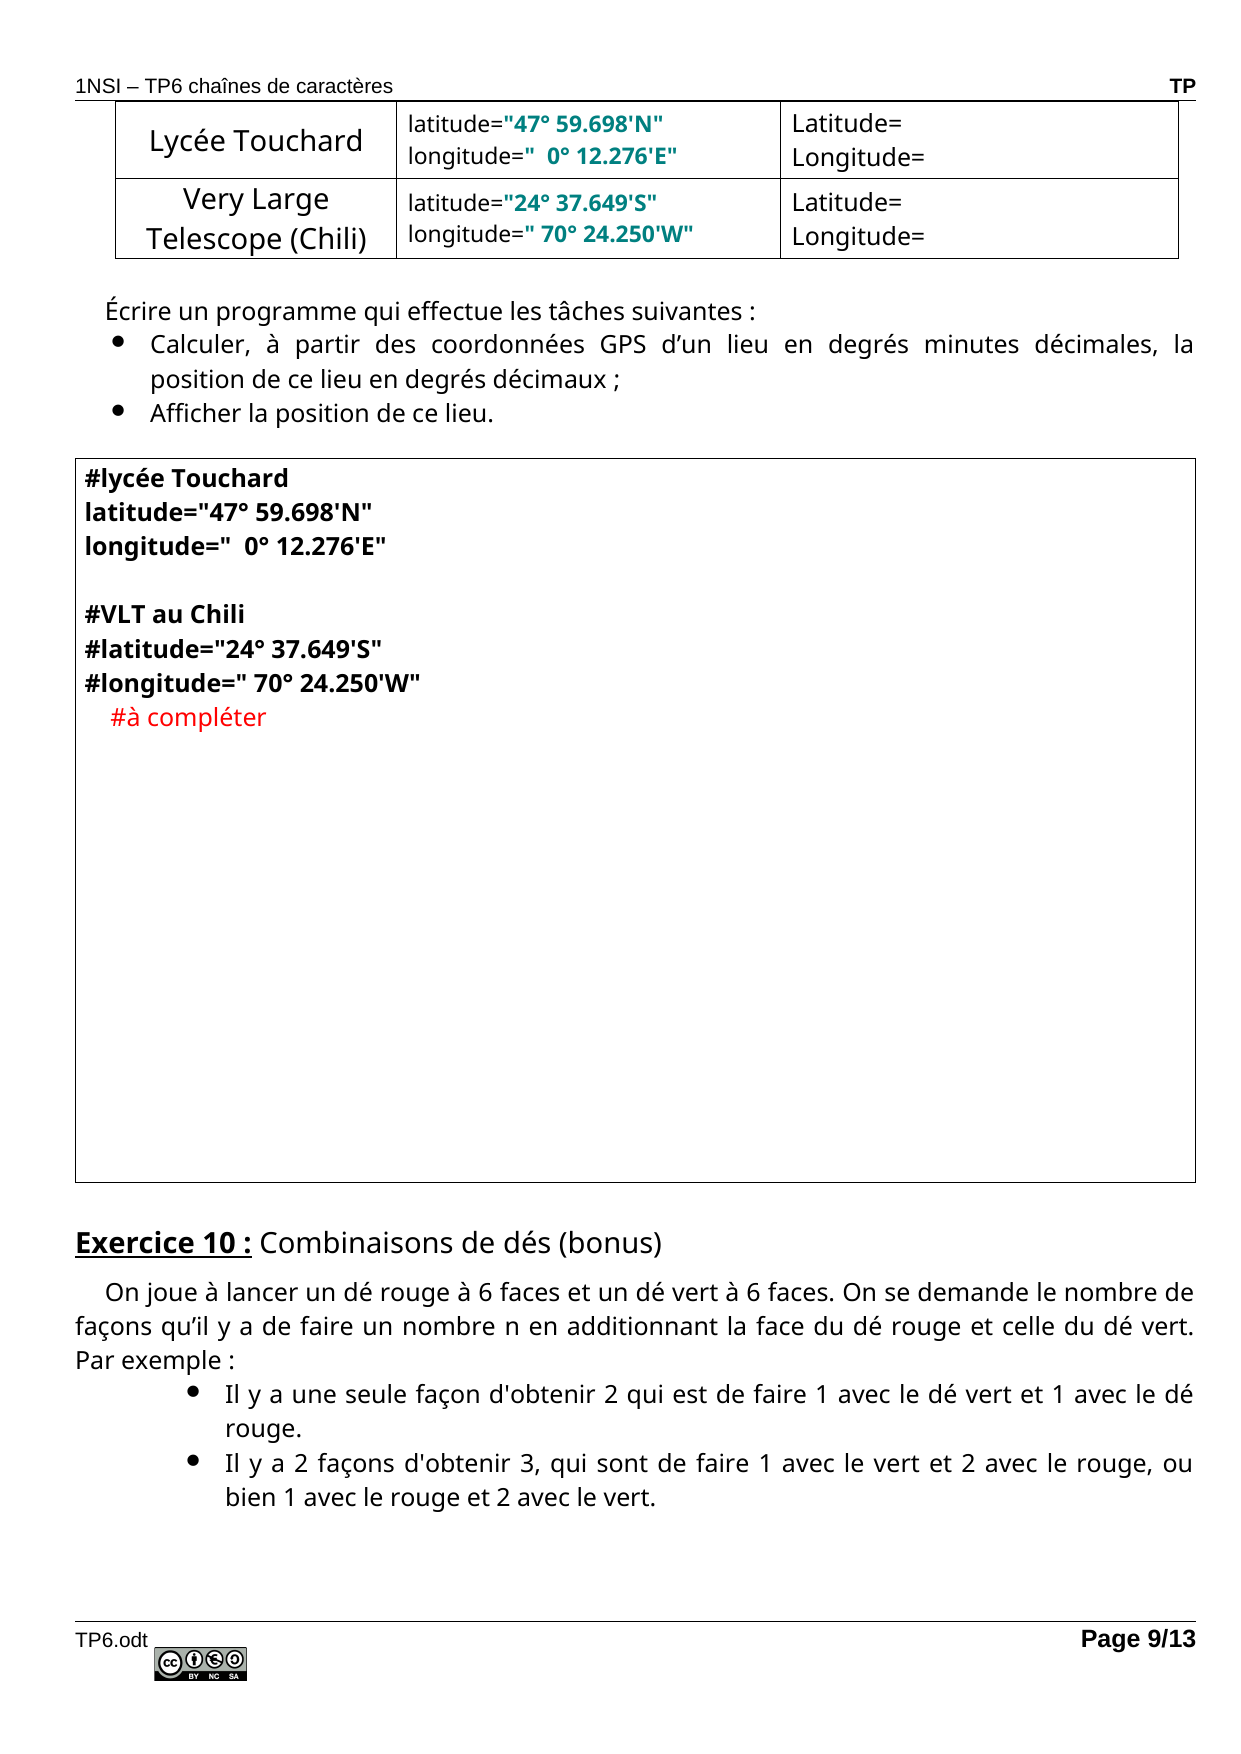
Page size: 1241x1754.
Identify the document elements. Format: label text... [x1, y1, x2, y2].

picture [154, 1647, 247, 1681]
text On joue à lancer un dé rouge à 6 faces et un dé vert à 6 faces. On se demande le nombre de façons qu’il y a de faire un nombre n en additionnant la face du dé rouge et celle du dé vert. Par exemple : [75, 1275, 1196, 1377]
list Afficher la position de ce lieu. [112, 395, 1196, 429]
table_cell Lycée Touchard [116, 102, 396, 178]
list Il y a 2 façons d'obtenir 3, qui sont de faire 1 avec le vert et 2 avec le rouge, ou bien 1 avec le rouge et 2 avec le vert. [187, 1445, 1196, 1513]
text Écrire un programme qui effectue les tâches suivantes : [75, 293, 1196, 327]
table_cell Latitude= Longitude= [781, 102, 1178, 178]
table_cell latitude="47° 59.698'N" longitude=" 0° 12.276'E" [397, 102, 780, 178]
text #lycée Touchard latitude="47° 59.698'N" longitude=" 0° 12.276'E" #VLT au Chili #latitude="24° 37.649'S" #longitude=" 70° 24.250'W" #à compléter [76, 459, 1195, 1182]
table_cell Very Large Telescope (Chili) [116, 179, 396, 258]
list Il y a une seule façon d'obtenir 2 qui est de faire 1 avec le dé vert et 1 avec le dé rouge. [187, 1377, 1196, 1445]
text Exercice 10 : Combinaisons de dés (bonus) [75, 1223, 1196, 1262]
table_cell latitude="24° 37.649'S" longitude=" 70° 24.250'W" [397, 179, 780, 258]
list Calculer, à partir des coordonnées GPS d’un lieu en degrés minutes décimales, la position de ce lieu en degrés décimaux ; [112, 327, 1196, 395]
table_cell Latitude= Longitude= [781, 179, 1178, 258]
